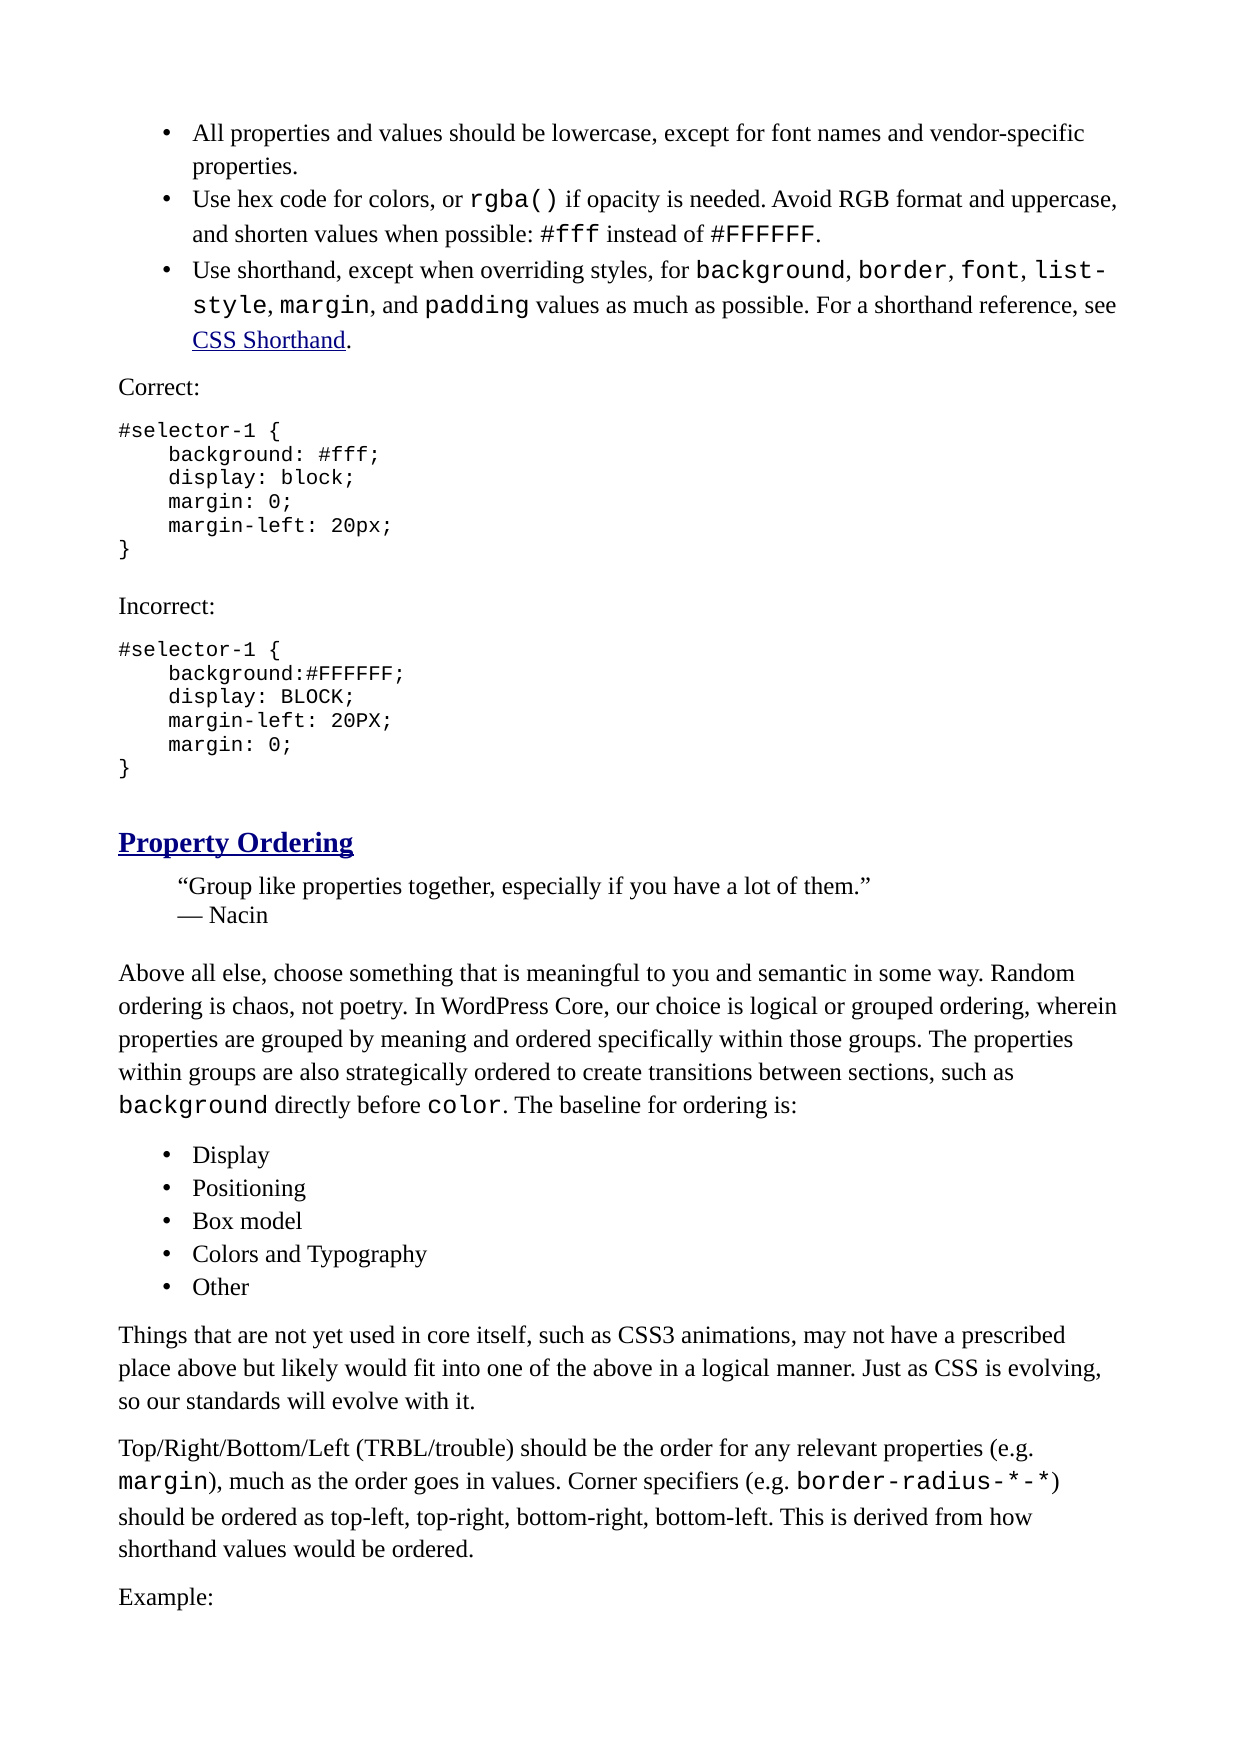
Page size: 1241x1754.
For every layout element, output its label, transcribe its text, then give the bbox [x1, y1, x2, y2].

list Display [162, 1140, 1122, 1169]
text margin-left: 20px; [118, 515, 1122, 538]
text } [118, 538, 1122, 562]
text background:#FFFFFF; [118, 663, 1122, 686]
text background: #fff; [118, 444, 1122, 467]
text margin-left: 20PX; [118, 710, 1122, 734]
text Example: [118, 1582, 1122, 1611]
list Colors and Typography [162, 1239, 1122, 1268]
text “Group like properties together, especially if you have a lot of them.” — Nacin [177, 871, 1063, 928]
text display: block; [118, 467, 1122, 491]
text Things that are not yet used in core itself, such as CSS3 animations, may not have a prescribed place above but likely would fit into one of the above in a logical manner. Just as CSS is evolving, so our standards will evolve with it. [118, 1320, 1122, 1414]
list Use shorthand, except when overriding styles, for background, border, font, list-style, margin, and padding values as much as possible. For a shorthand reference, see CSS Shorthand. [162, 255, 1122, 354]
text #selector-1 { [118, 420, 1122, 444]
text margin: 0; [118, 734, 1122, 757]
text Above all else, choose something that is meaningful to you and semantic in some way. Random ordering is chaos, not poetry. In WordPress Core, our choice is logical or grouped ordering, wherein properties are grouped by meaning and ordered specifically within those groups. The properties within groups are also strategically ordered to create transitions between sections, such as background directly before color. The baseline for ordering is: [118, 958, 1122, 1121]
list Box model [162, 1206, 1122, 1235]
text margin: 0; [118, 491, 1122, 515]
subtitle Property Ordering [118, 825, 1122, 858]
list Other [162, 1272, 1122, 1301]
text } [118, 757, 1122, 781]
list Use hex code for colors, or rgba() if opacity is needed. Avoid RGB format and uppercase, and shorten values when possible: #fff instead of #FFFFFF. [162, 184, 1122, 250]
list Positioning [162, 1173, 1122, 1202]
text Correct: [118, 372, 1122, 401]
text Top/Right/Bottom/Left (TRBL/trouble) should be the order for any relevant properties (e.g. margin), much as the order goes in values. Corner specifiers (e.g. border-radius-*-*) should be ordered as top-left, top-right, bottom-right, bottom-left. This is derived from how shorthand values would be ordered. [118, 1433, 1122, 1563]
text display: BLOCK; [118, 686, 1122, 710]
text Incorrect: [118, 591, 1122, 620]
text #selector-1 { [118, 639, 1122, 663]
list All properties and values should be lowercase, except for font names and vendor-specific properties. [162, 118, 1122, 180]
